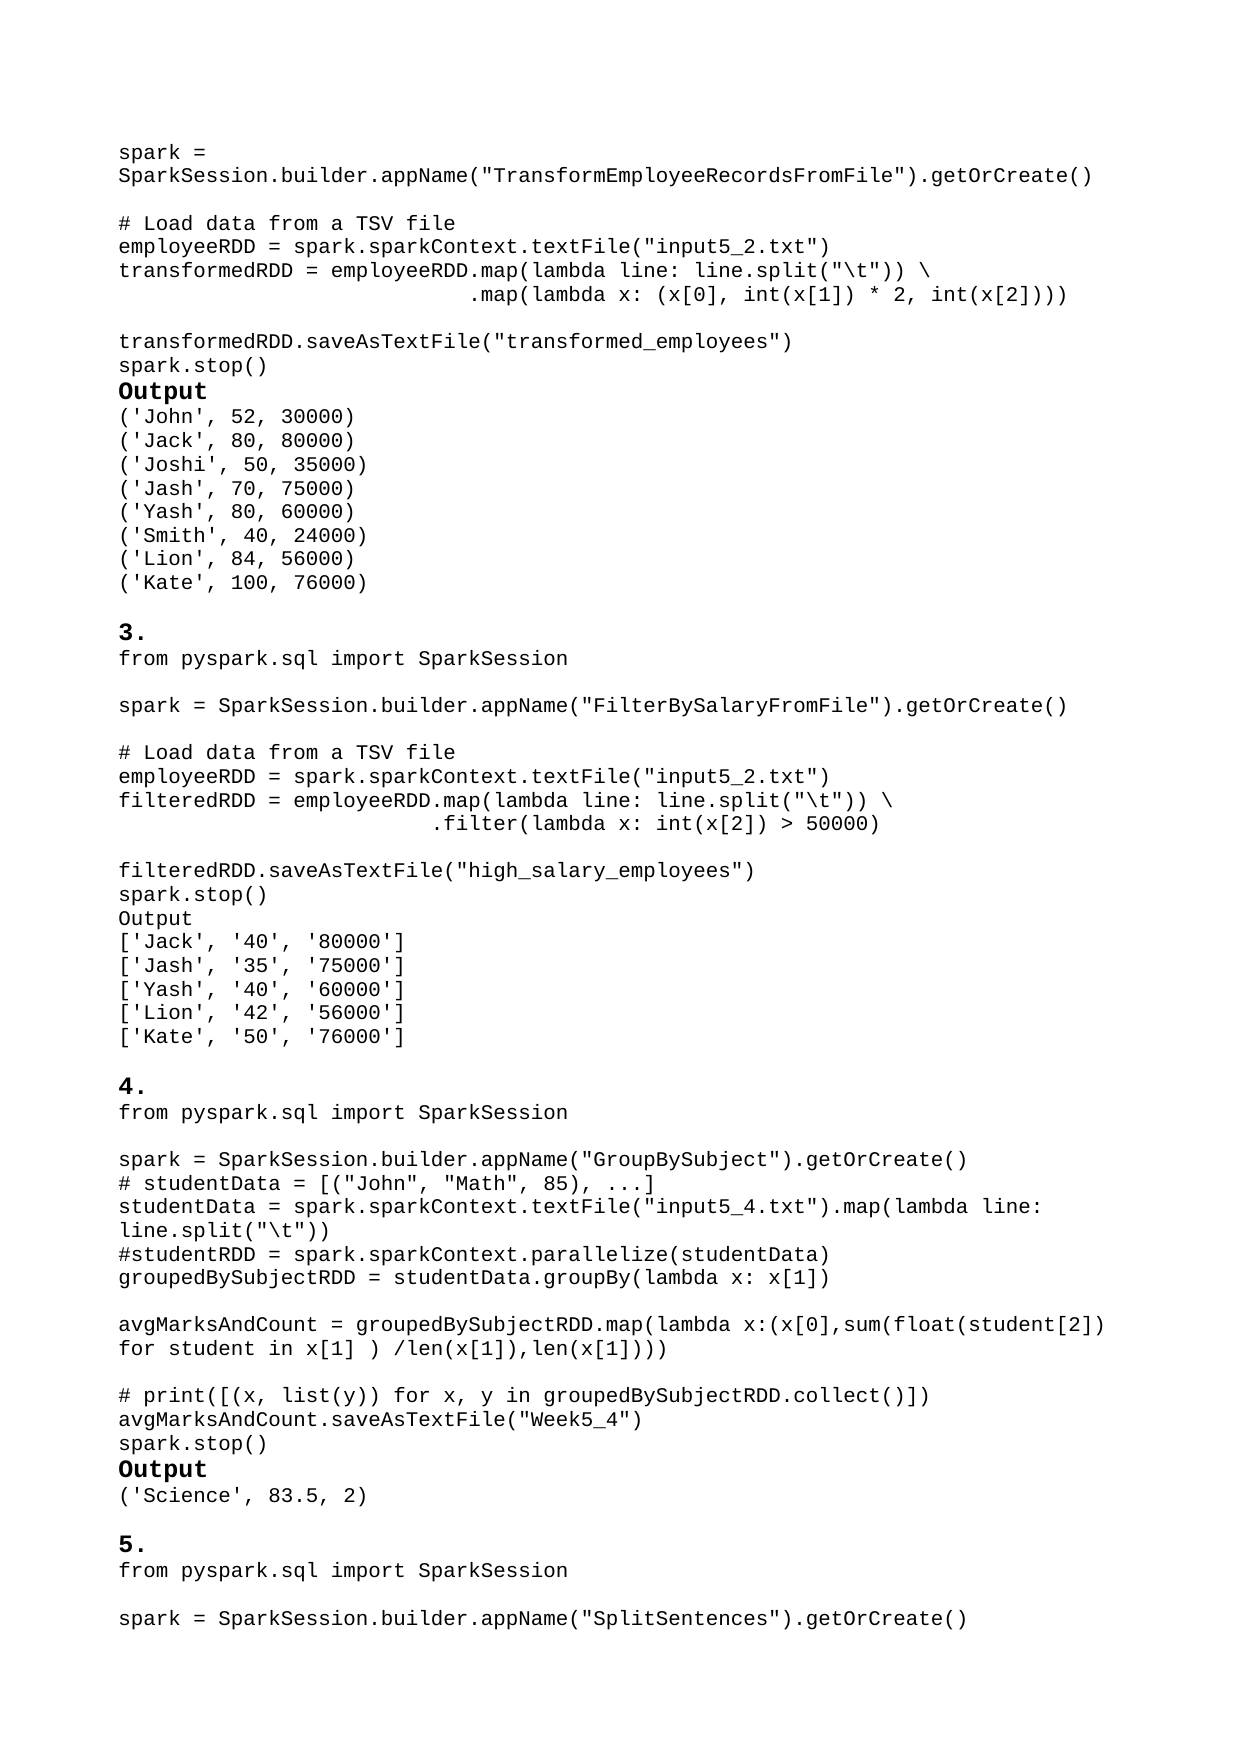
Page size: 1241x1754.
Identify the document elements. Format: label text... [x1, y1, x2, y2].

text from pyspark.sql import SparkSession [118, 1102, 1122, 1125]
text filteredRDD = employeeRDD.map(lambda line: line.split("\t")) \ [118, 789, 1122, 813]
text spark = SparkSession.builder.appName("TransformEmployeeRecordsFromFile").getOrCreate() [118, 142, 1122, 189]
text ('Kate', 100, 76000) [118, 572, 1122, 596]
text spark.stop() [118, 354, 1122, 378]
text ('Joshi', 50, 35000) [118, 454, 1122, 477]
text transformedRDD = employeeRDD.map(lambda line: line.split("\t")) \ [118, 260, 1122, 284]
text ['Lion', '42', '56000'] [118, 1002, 1122, 1026]
text employeeRDD = spark.sparkContext.textFile("input5_2.txt") [118, 766, 1122, 789]
text ('Science', 83.5, 2) [118, 1485, 1122, 1508]
text # Load data from a TSV file [118, 213, 1122, 236]
text avgMarksAndCount.saveAsTextFile("Week5_4") [118, 1409, 1122, 1433]
text # studentData = [("John", "Math", 85), ...] [118, 1173, 1122, 1196]
text Output [118, 378, 1122, 407]
text spark = SparkSession.builder.appName("FilterBySalaryFromFile").getOrCreate() [118, 695, 1122, 719]
text spark.stop() [118, 1433, 1122, 1456]
text spark = SparkSession.builder.appName("GroupBySubject").getOrCreate() [118, 1149, 1122, 1173]
text ('Jack', 80, 80000) [118, 430, 1122, 454]
text spark = SparkSession.builder.appName("SplitSentences").getOrCreate() [118, 1608, 1122, 1631]
text ('John', 52, 30000) [118, 407, 1122, 430]
text from pyspark.sql import SparkSession [118, 648, 1122, 671]
text ['Jash', '35', '75000'] [118, 955, 1122, 979]
text #studentRDD = spark.sparkContext.parallelize(studentData) [118, 1243, 1122, 1267]
text ('Jash', 70, 75000) [118, 477, 1122, 501]
text ('Smith', 40, 24000) [118, 525, 1122, 548]
text ['Jack', '40', '80000'] [118, 931, 1122, 955]
text spark.stop() [118, 884, 1122, 908]
text filteredRDD.saveAsTextFile("high_salary_employees") [118, 861, 1122, 884]
text .filter(lambda x: int(x[2]) > 50000) [118, 813, 1122, 837]
text # print([(x, list(y)) for x, y in groupedBySubjectRDD.collect()]) [118, 1385, 1122, 1409]
text groupedBySubjectRDD = studentData.groupBy(lambda x: x[1]) [118, 1267, 1122, 1291]
text 4. [118, 1073, 1122, 1102]
text 3. [118, 619, 1122, 648]
text ('Lion', 84, 56000) [118, 548, 1122, 572]
text .map(lambda x: (x[0], int(x[1]) * 2, int(x[2]))) [118, 284, 1122, 307]
text 5. [118, 1532, 1122, 1560]
text Output [118, 1456, 1122, 1485]
text transformedRDD.saveAsTextFile("transformed_employees") [118, 331, 1122, 354]
text ['Kate', '50', '76000'] [118, 1026, 1122, 1050]
text # Load data from a TSV file [118, 742, 1122, 766]
text from pyspark.sql import SparkSession [118, 1560, 1122, 1584]
text studentData = spark.sparkContext.textFile("input5_4.txt").map(lambda line: line.split("\t")) [118, 1196, 1122, 1243]
text ['Yash', '40', '60000'] [118, 979, 1122, 1002]
text avgMarksAndCount = groupedBySubjectRDD.map(lambda x:(x[0],sum(float(student[2]) for student in x[1] ) /len(x[1]),len(x[1]))) [118, 1314, 1122, 1362]
text ('Yash', 80, 60000) [118, 501, 1122, 525]
text Output [118, 908, 1122, 931]
text employeeRDD = spark.sparkContext.textFile("input5_2.txt") [118, 236, 1122, 260]
